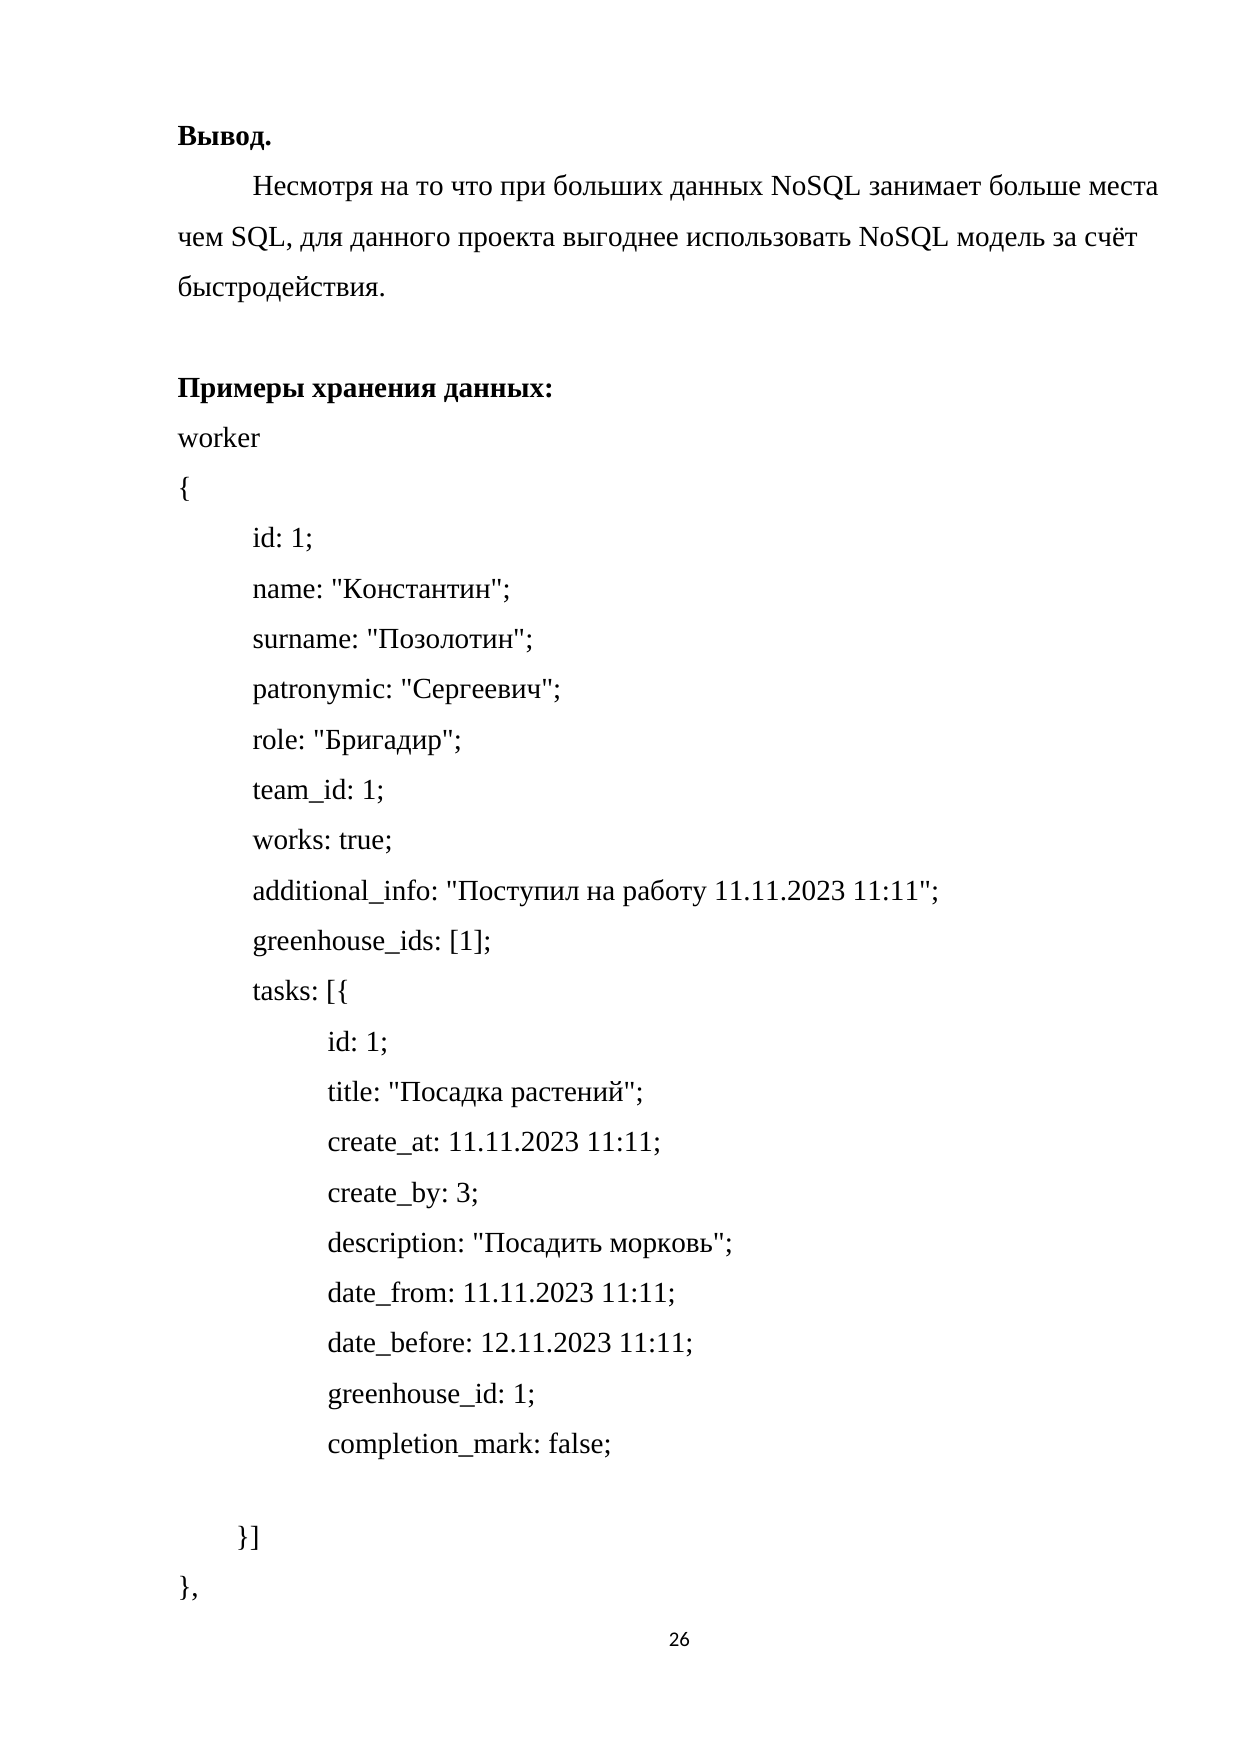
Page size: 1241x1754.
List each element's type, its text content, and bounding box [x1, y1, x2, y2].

text worker [177, 420, 1181, 453]
text completion_mark: false; [177, 1426, 1181, 1460]
text Вывод. [177, 118, 1181, 152]
text additional_info: "Поступил на работу 11.11.2023 11:11"; [177, 873, 1181, 906]
text create_at: 11.11.2023 11:11; [177, 1124, 1181, 1158]
text { [177, 470, 1181, 504]
text id: 1; [177, 1024, 1181, 1057]
text greenhouse_id: 1; [177, 1376, 1181, 1409]
text title: "Посадка растений"; [177, 1074, 1181, 1108]
text patronymic: "Сергеевич"; [177, 672, 1181, 705]
text create_by: 3; [177, 1175, 1181, 1208]
text }] [177, 1519, 1181, 1552]
text name: "Константин"; [177, 571, 1181, 604]
text description: "Посадить морковь"; [177, 1225, 1181, 1258]
text tasks: [{ [177, 973, 1181, 1007]
text greenhouse_ids: [1]; [177, 923, 1181, 957]
text surname: "Позолотин"; [177, 621, 1181, 655]
text date_before: 12.11.2023 11:11; [177, 1326, 1181, 1359]
text date_from: 11.11.2023 11:11; [177, 1275, 1181, 1309]
text Несмотря на то что при больших данных NoSQL занимает больше места чем SQL, для данного проекта выгоднее использовать NoSQL модель за счёт быстродействия. [177, 168, 1181, 303]
text role: "Бригадир"; [177, 722, 1181, 755]
text team_id: 1; [177, 772, 1181, 806]
text Примеры хранения данных: [177, 370, 1181, 403]
text }, [177, 1569, 1181, 1603]
text works: true; [177, 822, 1181, 856]
text id: 1; [177, 521, 1181, 554]
